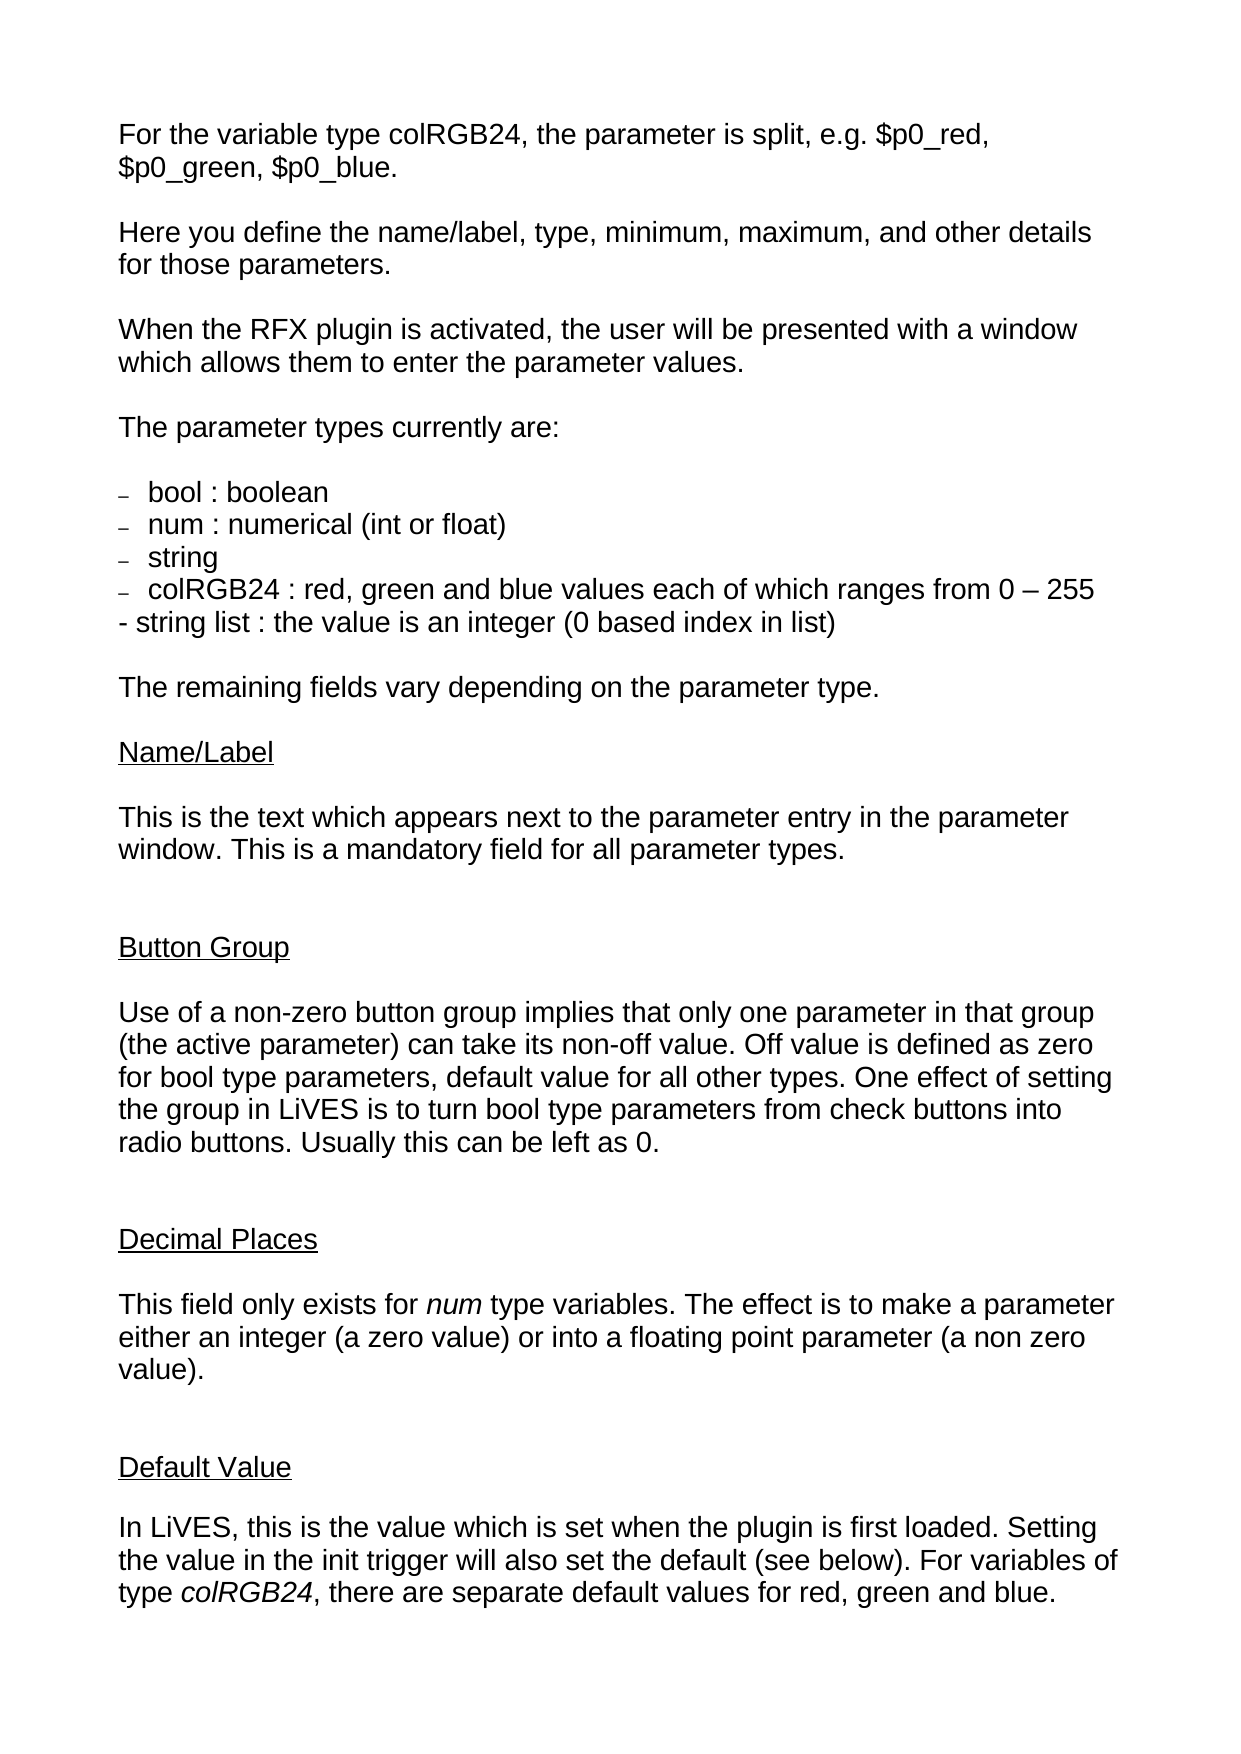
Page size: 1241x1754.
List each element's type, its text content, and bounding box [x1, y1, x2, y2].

text Use of a non-zero button group implies that only one parameter in that group (the active parameter) can take its non-off value. Off value is defined as zero for bool type parameters, default value for all other types. One effect of setting the group in LiVES is to turn bool type parameters from check buttons into radio buttons. Usually this can be left as 0. [118, 996, 1122, 1158]
text The parameter types currently are: [118, 411, 1122, 443]
text When the RFX plugin is activated, the user will be presented with a window which allows them to enter the parameter values. [118, 313, 1122, 378]
list bool : boolean [118, 476, 1122, 508]
text Default Value [118, 1451, 1122, 1483]
list num : numerical (int or float) [118, 508, 1122, 541]
text For the variable type colRGB24, the parameter is split, e.g. $p0_red, $p0_green, $p0_blue. [118, 118, 1122, 183]
list string [118, 541, 1122, 573]
list colRGB24 : red, green and blue values each of which ranges from 0 – 255 [118, 573, 1122, 606]
text Button Group [118, 931, 1122, 963]
text This is the text which appears next to the parameter entry in the parameter window. This is a mandatory field for all parameter types. [118, 801, 1122, 866]
text Decimal Places [118, 1223, 1122, 1256]
text - string list : the value is an integer (0 based index in list) [118, 606, 1122, 638]
text Name/Label [118, 736, 1122, 768]
text This field only exists for num type variables. The effect is to make a parameter either an integer (a zero value) or into a floating point parameter (a non zero value). [118, 1288, 1122, 1386]
text The remaining fields vary depending on the parameter type. [118, 671, 1122, 703]
text Here you define the name/label, type, minimum, maximum, and other details for those parameters. [118, 216, 1122, 281]
text In LiVES, this is the value which is set when the plugin is first loaded. Setting the value in the init trigger will also set the default (see below). For variables of type colRGB24, there are separate default values for red, green and blue. [118, 1511, 1122, 1609]
